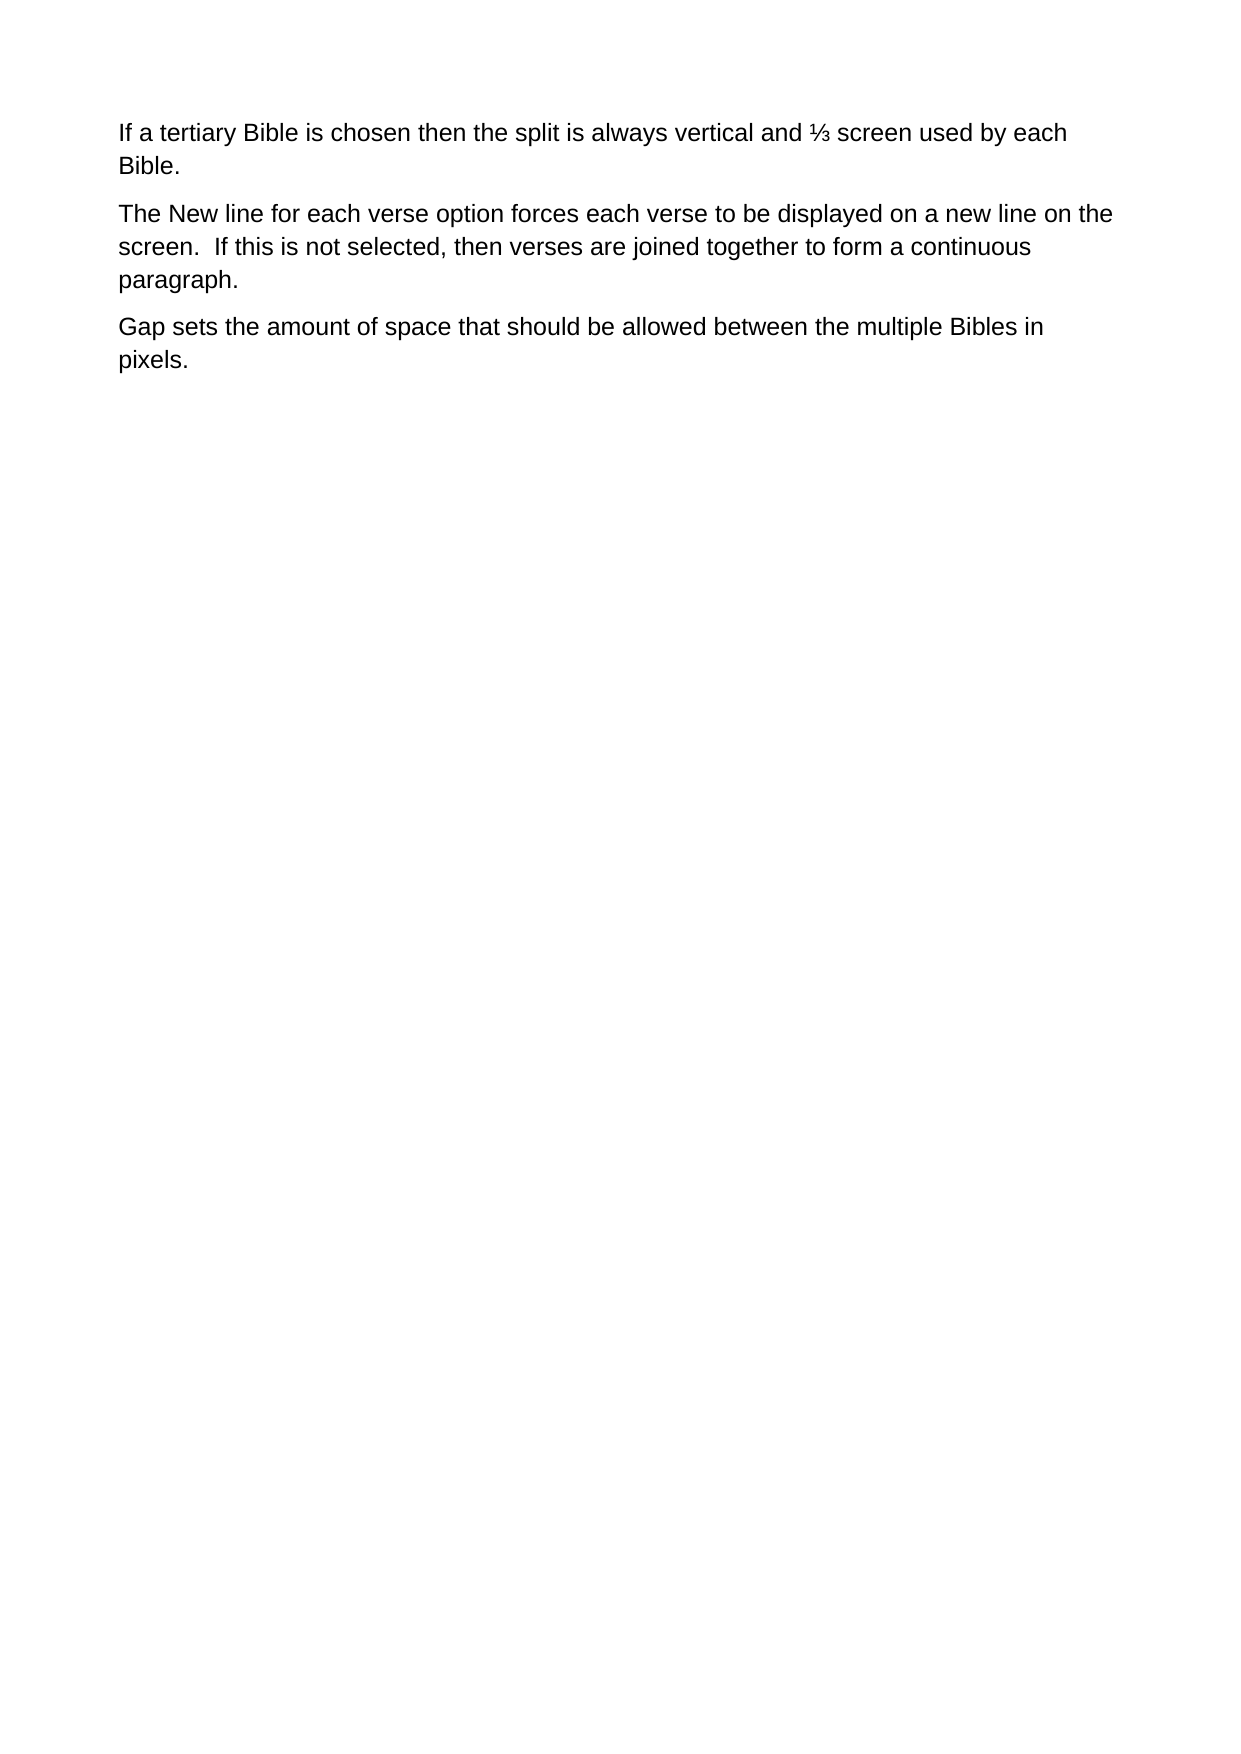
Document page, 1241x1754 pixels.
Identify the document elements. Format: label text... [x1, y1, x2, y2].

text If a tertiary Bible is chosen then the split is always vertical and ⅓ screen used by each Bible. [118, 118, 1122, 180]
text The New line for each verse option forces each verse to be displayed on a new line on the screen. If this is not selected, then verses are joined together to form a continuous paragraph. [118, 199, 1122, 293]
text Gap sets the amount of space that should be allowed between the multiple Bibles in pixels. [118, 312, 1122, 374]
